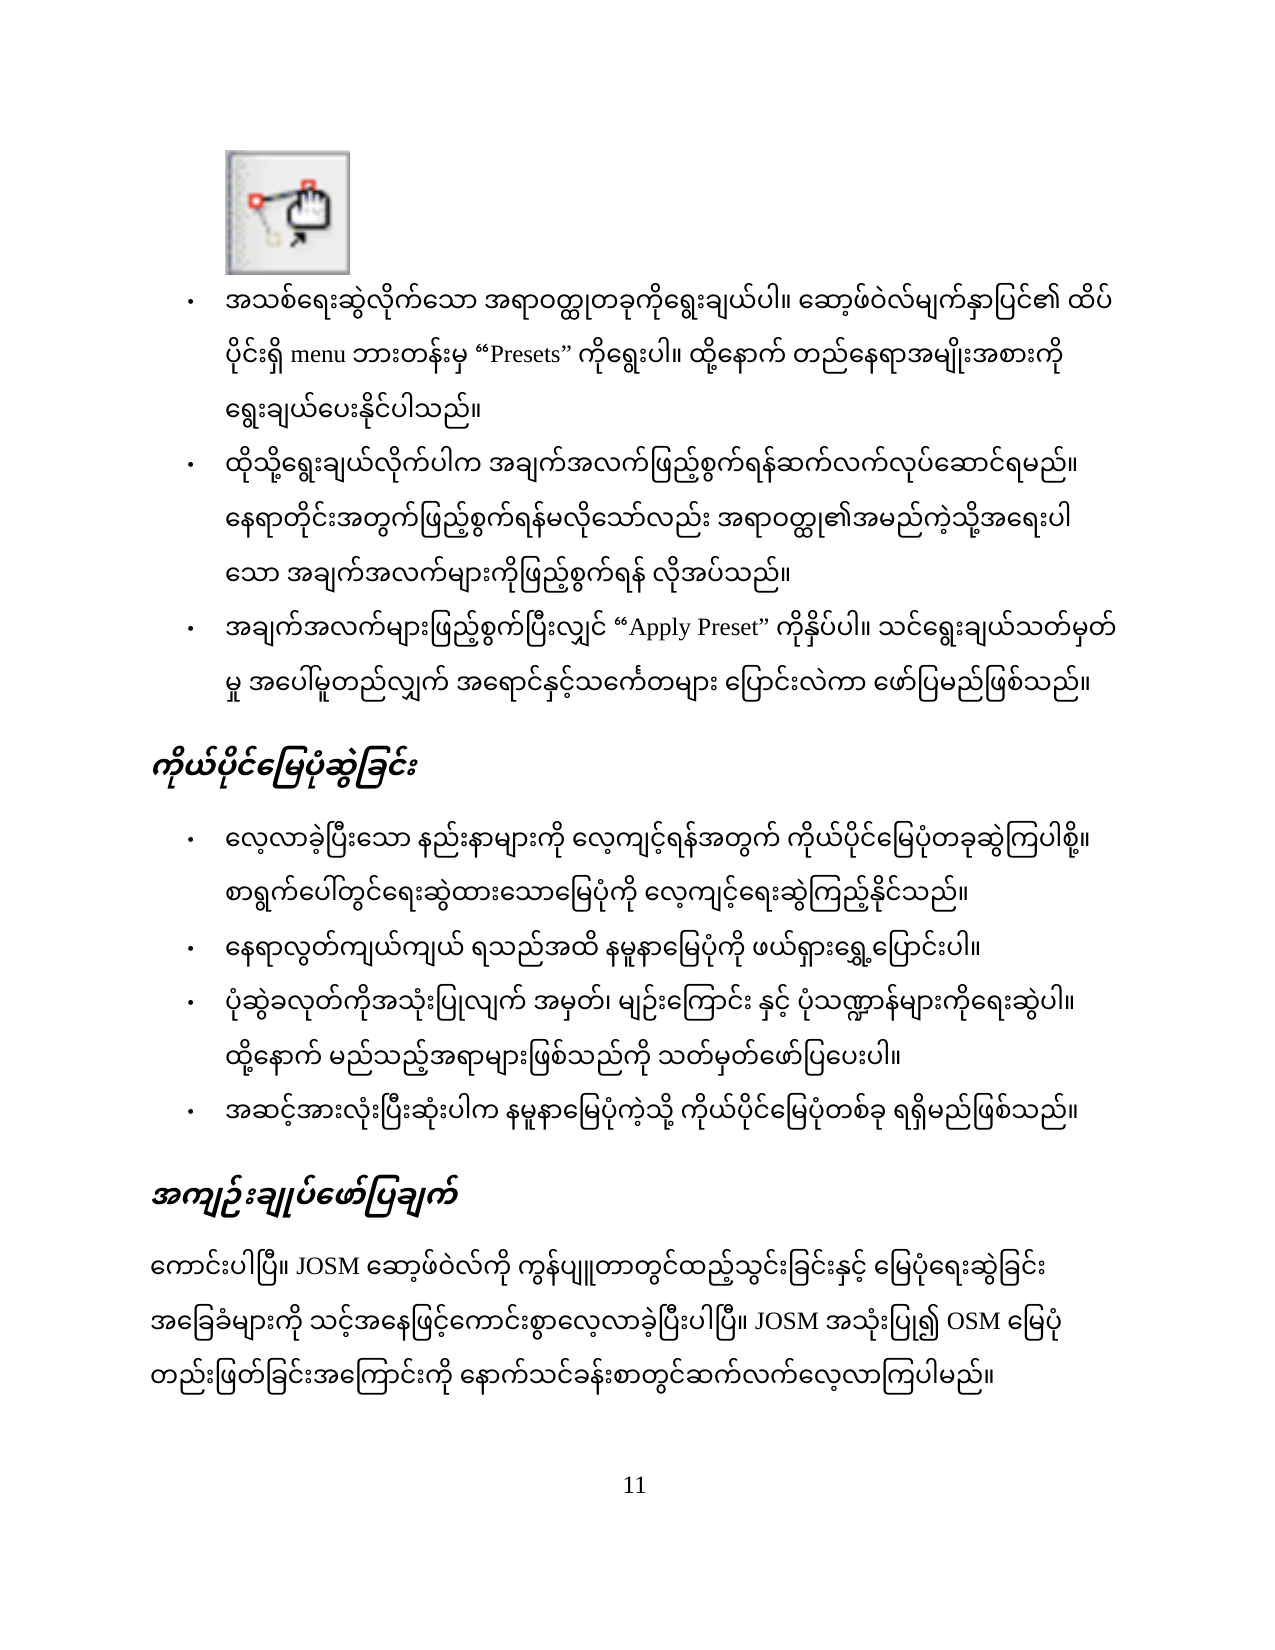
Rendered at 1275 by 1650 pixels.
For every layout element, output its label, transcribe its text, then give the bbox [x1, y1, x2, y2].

list အသစ်ရေးဆွဲလိုက်သော အရာဝတ္ထုတခုကိုရွေးချယ်ပါ။ ဆော့ဖ်ဝဲလ်မျက်နှာပြင်၏ ထိပ်ပိုင်းရှိ menu ဘားတန်းမှ “Presets” ကိုရွေးပါ။ ထို့နောက် တည်နေရာအမျိုးအစားကို ရွေးချယ်ပေးနိုင်ပါသည်။ [187, 275, 1125, 439]
list အချက်အလက်များဖြည့်စွက်ပြီးလျှင် “Apply Preset” ကိုနှိပ်ပါ။ သင်ရွေးချယ်သတ်မှတ်မှု အပေါ်မူတည်လျှက် အရောင်နှင့်သင်္ကေတများ ပြောင်းလဲကာ ဖော်ပြမည်ဖြစ်သည်။ [187, 602, 1125, 712]
list ထိုသို့ရွေးချယ်လိုက်ပါက အချက်အလက်ဖြည့်စွက်ရန်ဆက်လက်လုပ်ဆောင်ရမည်။ နေရာတိုင်းအတွက်ဖြည့်စွက်ရန်မလိုသော်လည်း အရာဝတ္ထု၏အမည်ကဲ့သို့အရေးပါသော အချက်အလက်များကိုဖြည့်စွက်ရန် လိုအပ်သည်။ [187, 439, 1125, 602]
subtitle ကိုယ်ပိုင်မြေပုံဆွဲခြင်း [150, 737, 1125, 800]
subtitle အကျဉ်းချုပ်ဖော်ပြချက် [150, 1165, 1125, 1229]
list အဆင့်အားလုံးပြီးဆုံးပါက နမူနာမြေပုံကဲ့သို့ ကိုယ်ပိုင်မြေပုံတစ်ခု ရရှိမည်ဖြစ်သည်။ [187, 1086, 1125, 1140]
picture [225, 150, 350, 275]
text ကောင်းပါပြီ။ JOSM ဆော့ဖ်ဝဲလ်ကို ကွန်ပျူတာတွင်ထည့်သွင်းခြင်းနှင့် မြေပုံရေးဆွဲခြင်းအခြေခံများကို သင့်အနေဖြင့်ကောင်းစွာလေ့လာခဲ့ပြီးပါပြီ။ JOSM အသုံးပြု၍ OSM မြေပုံတည်းဖြတ်ခြင်းအကြောင်းကို နောက်သင်ခန်းစာတွင်ဆက်လက်လေ့လာကြပါမည်။ [150, 1242, 1125, 1405]
list လေ့လာခဲ့ပြီးသော နည်းနာများကို လေ့ကျင့်ရန်အတွက် ကိုယ်ပိုင်မြေပုံတခုဆွဲကြပါစို့။ စာရွက်ပေါ်တွင်ရေးဆွဲထားသောမြေပုံကို လေ့ကျင့်ရေးဆွဲကြည့်နိုင်သည်။ [187, 813, 1125, 922]
list ပုံဆွဲခလုတ်ကိုအသုံးပြုလျက် အမှတ်၊ မျဉ်းကြောင်း နှင့် ပုံသဏ္ဍာန်များကိုရေးဆွဲပါ။ ထို့နောက် မည်သည့်အရာများဖြစ်သည်ကို သတ်မှတ်ဖော်ပြပေးပါ။ [187, 977, 1125, 1086]
list နေရာလွတ်ကျယ်ကျယ် ရသည်အထိ နမူနာမြေပုံကို ဖယ်ရှားရွှေ့ပြောင်းပါ။ [187, 922, 1125, 977]
